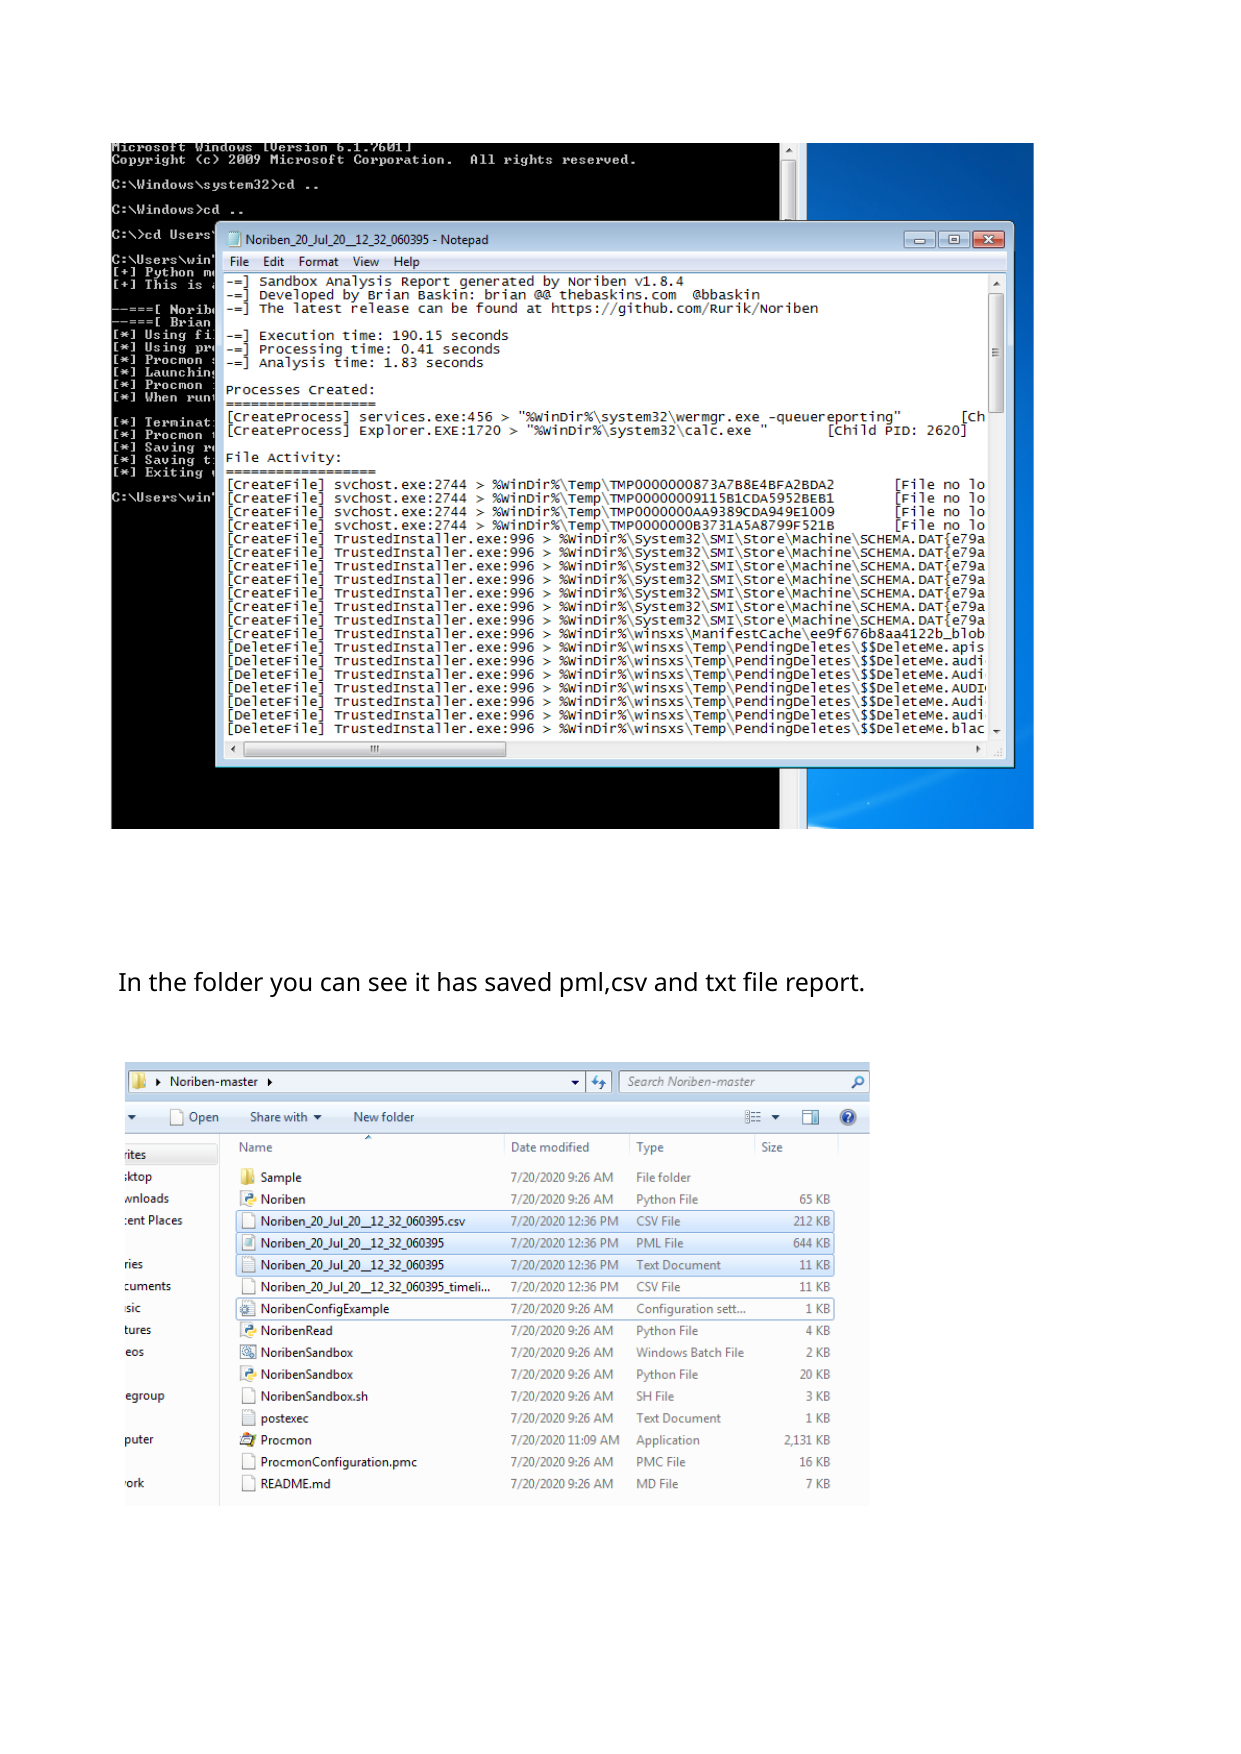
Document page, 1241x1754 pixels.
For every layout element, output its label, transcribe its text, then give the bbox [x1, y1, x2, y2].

picture [124, 1062, 870, 1506]
text In the folder you can see it has saved pml,csv and txt file report. [118, 965, 1122, 999]
picture [110, 143, 1034, 829]
